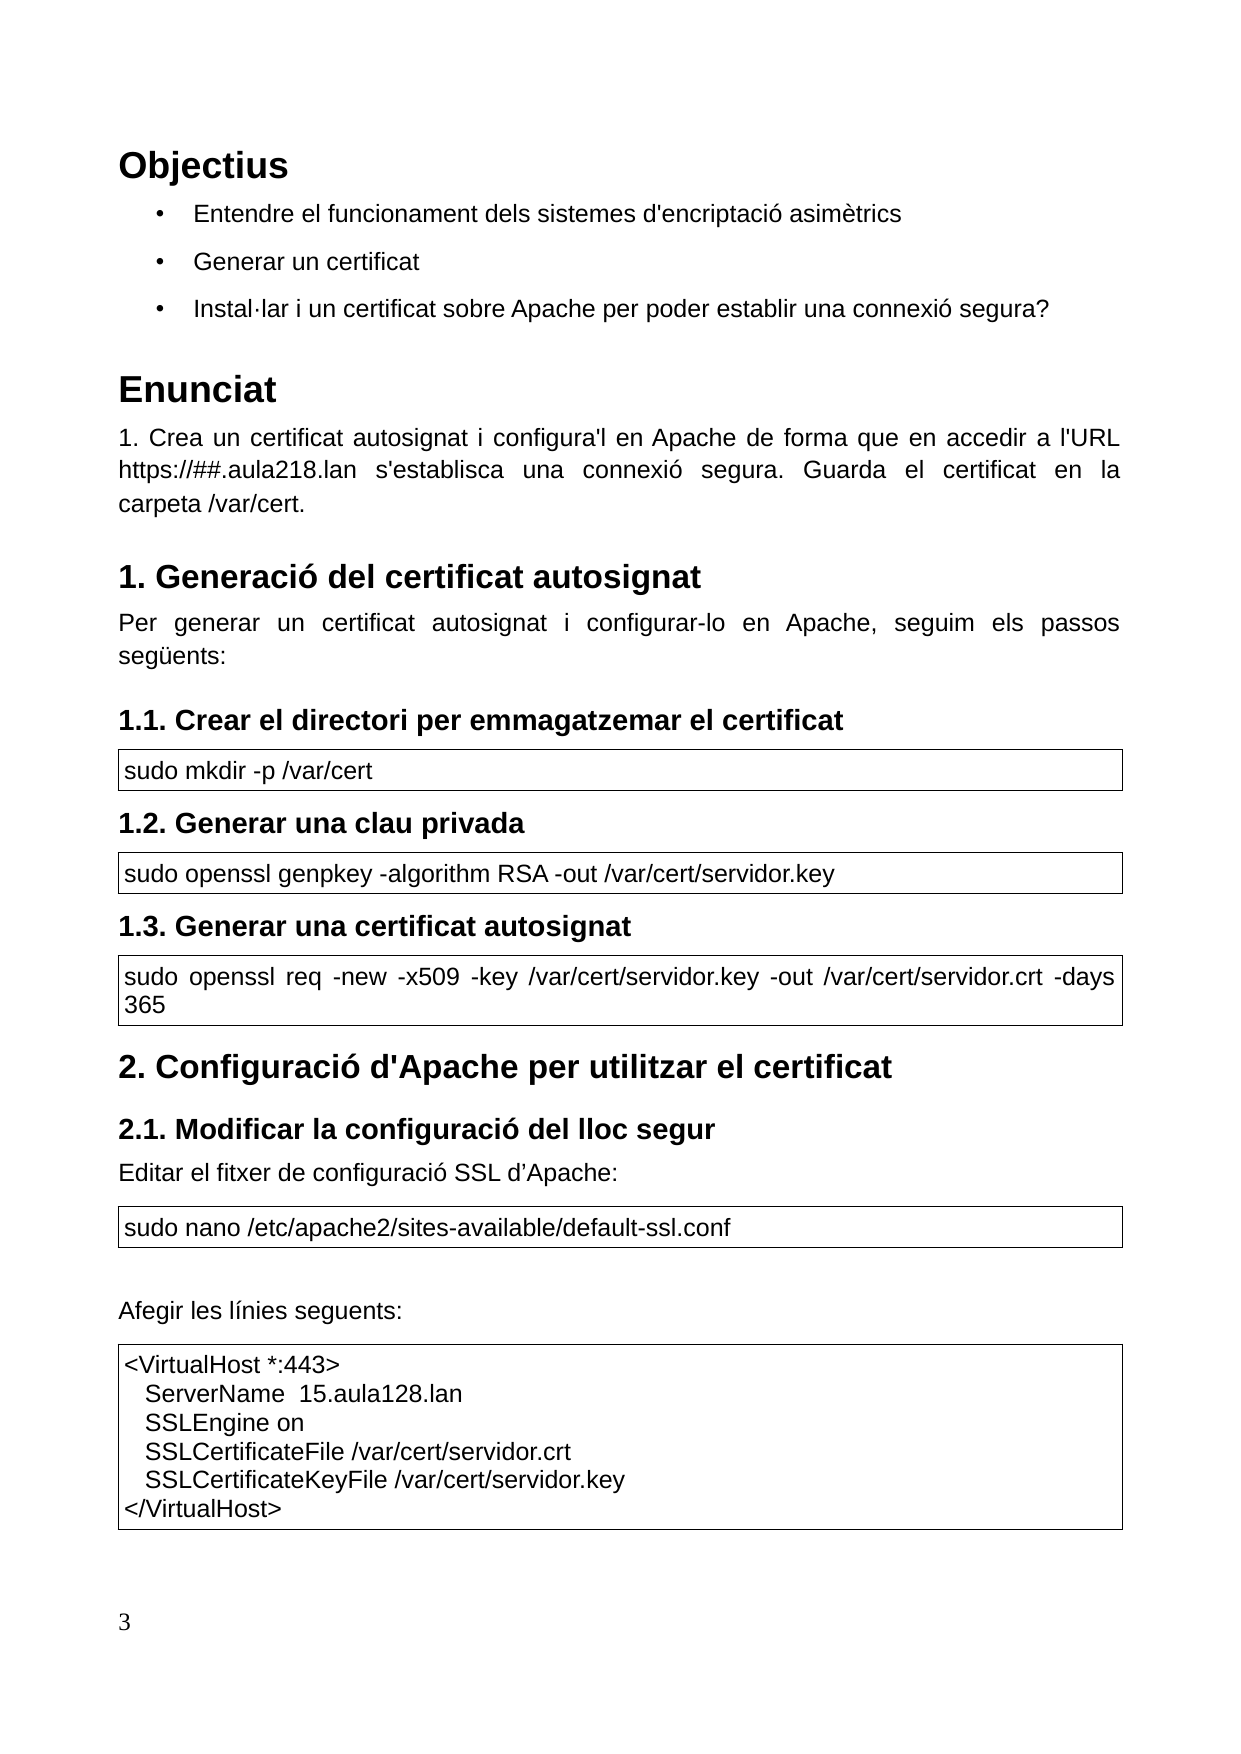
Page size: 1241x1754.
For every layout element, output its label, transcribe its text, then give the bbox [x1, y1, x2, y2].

text Afegir les línies seguents: [118, 1296, 1122, 1325]
text Editar el fitxer de configuració SSL d’Apache: [118, 1158, 1122, 1187]
subtitle 2. Configuració d'Apache per utilitzar el certificat [118, 1047, 1122, 1085]
list Instal·lar i un certificat sobre Apache per poder establir una connexió segura? [156, 294, 1122, 323]
table_header sudo nano /etc/apache2/sites-available/default-ssl.conf [119, 1207, 1122, 1247]
subtitle 1.2. Generar una clau privada [118, 806, 1122, 839]
subtitle Objectius [118, 143, 1122, 186]
table_header <VirtualHost *:443> ServerName 15.aula128.lan SSLEngine on SSLCertificateFile /var/cert/servidor.crt SSLCertificateKeyFile /var/cert/servidor.key </VirtualHost> [119, 1345, 1122, 1528]
list Entendre el funcionament dels sistemes d'encriptació asimètrics [156, 199, 1122, 228]
text 1. Crea un certificat autosignat i configura'l en Apache de forma que en accedir a l'URL https://##.aula218.lan s'establisca una connexió segura. Guarda el certificat en la carpeta /var/cert. [118, 422, 1122, 517]
table_header sudo openssl genpkey -algorithm RSA -out /var/cert/servidor.key [119, 853, 1122, 893]
text Per generar un certificat autosignat i configurar-lo en Apache, seguim els passos següents: [118, 608, 1122, 670]
list Generar un certificat [156, 246, 1122, 275]
table_header sudo openssl req -new -x509 -key /var/cert/servidor.key -out /var/cert/servidor.crt -days 365 [119, 956, 1122, 1025]
subtitle 1. Generació del certificat autosignat [118, 557, 1122, 595]
subtitle Enunciat [118, 367, 1122, 410]
subtitle 2.1. Modificar la configuració del lloc segur [118, 1112, 1122, 1146]
table_header sudo mkdir -p /var/cert [119, 750, 1122, 790]
subtitle 1.1. Crear el directori per emmagatzemar el certificat [118, 703, 1122, 737]
subtitle 1.3. Generar una certificat autosignat [118, 909, 1122, 942]
